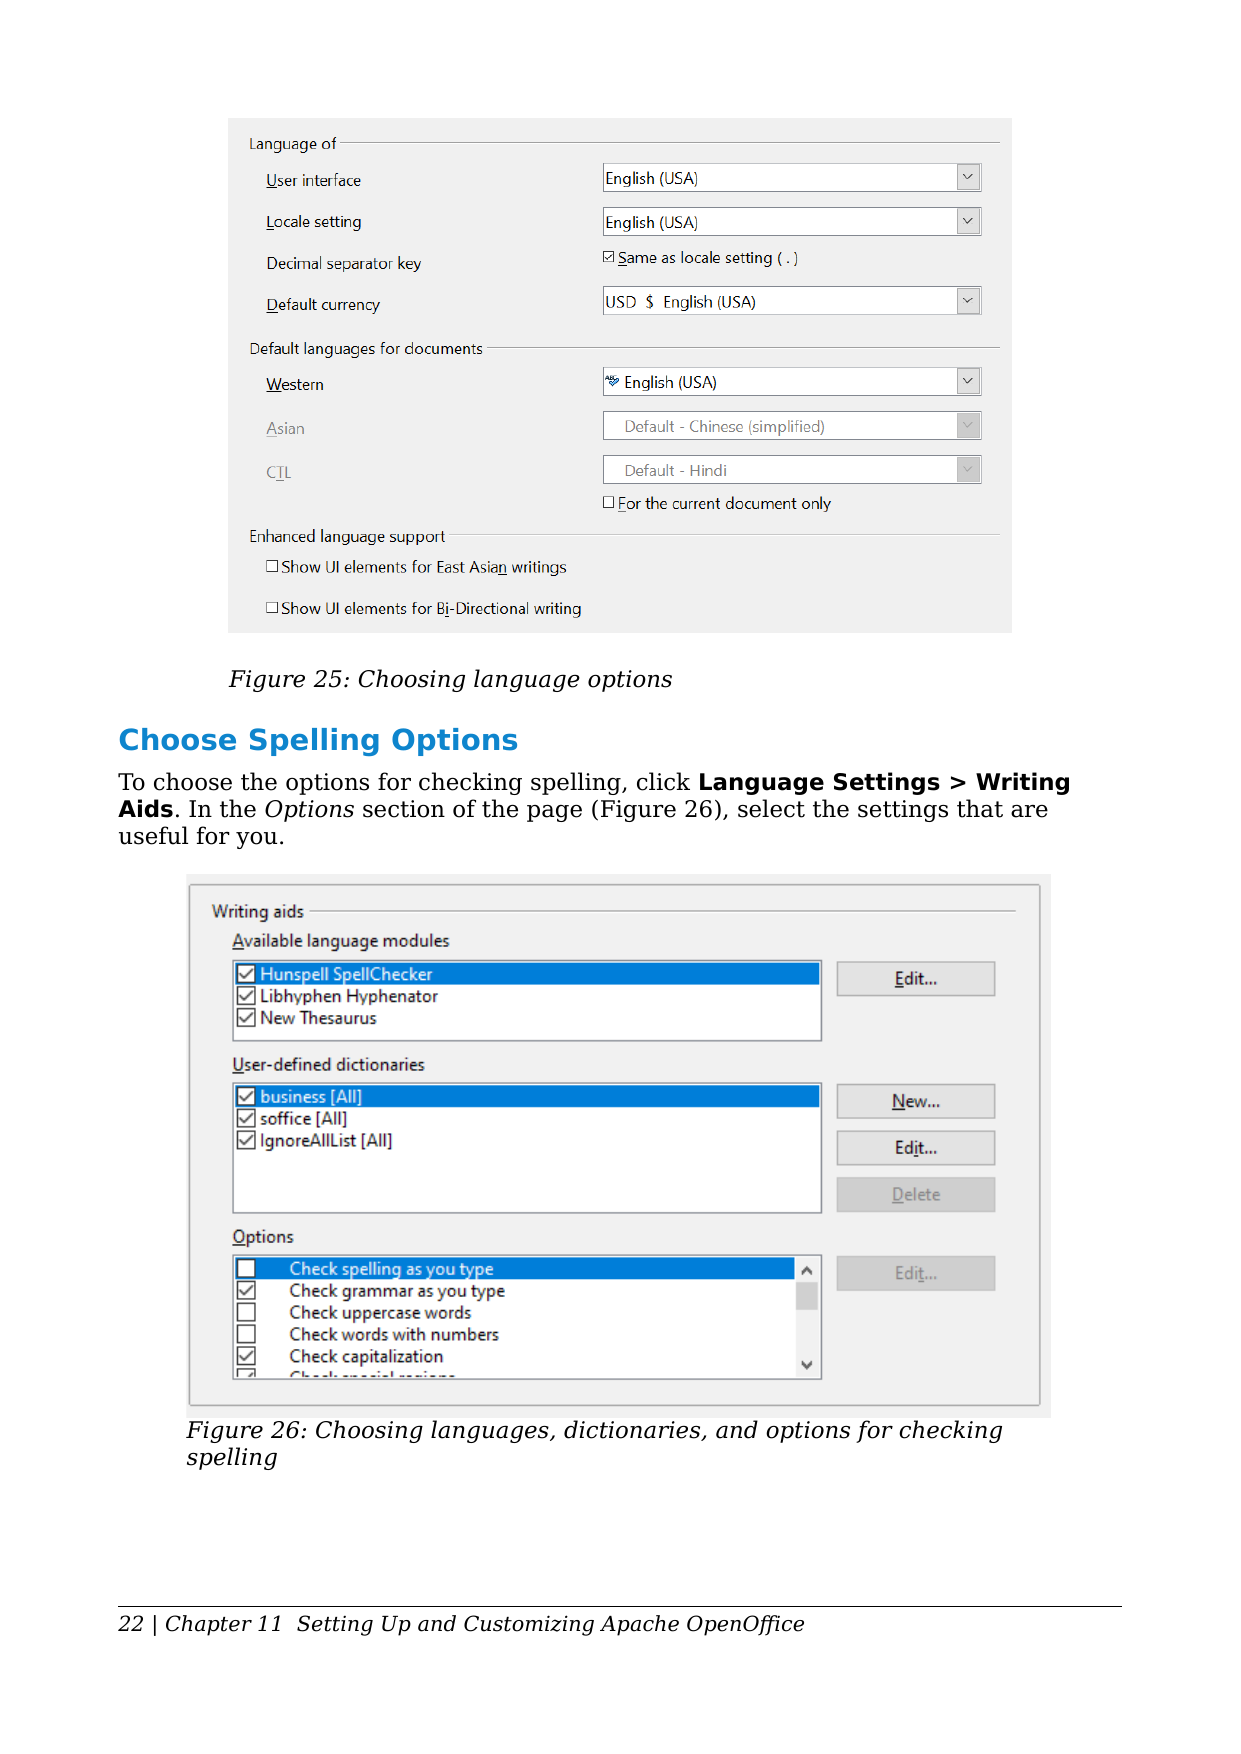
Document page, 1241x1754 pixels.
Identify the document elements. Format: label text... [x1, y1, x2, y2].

text Figure 25: Choosing language options [229, 666, 1011, 692]
picture [186, 874, 1051, 1418]
subtitle Choose Spelling Options [118, 723, 1122, 757]
text Figure 26: Choosing languages, dictionaries, and options for checking spelling [186, 874, 1054, 1471]
picture [228, 118, 1012, 633]
text To choose the options for checking spelling, click Language Settings > Writing Aids. In the Options section of the page (Figure 26), select the settings that are useful for you. [118, 769, 1122, 849]
